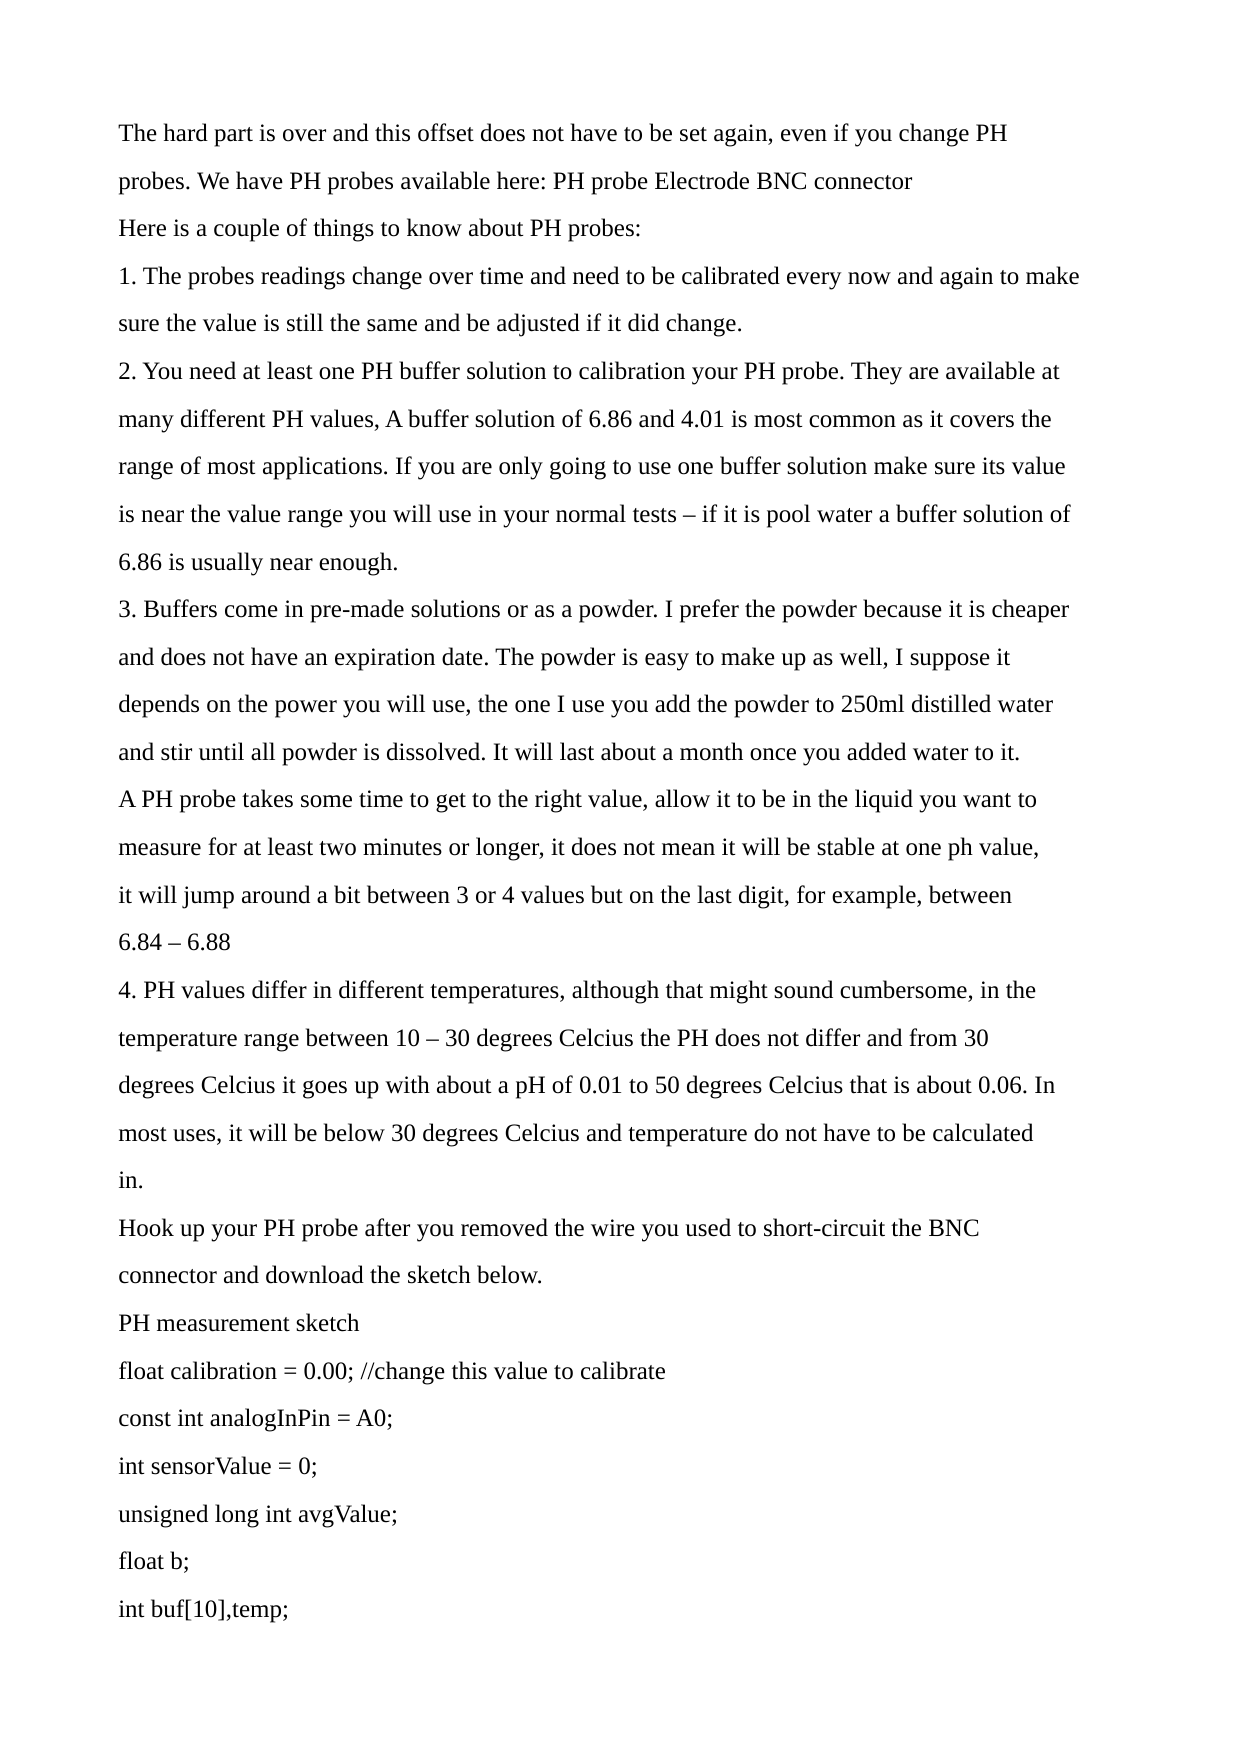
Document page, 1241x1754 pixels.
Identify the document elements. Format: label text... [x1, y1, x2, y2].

text const int analogInPin = A0; [118, 1403, 1122, 1432]
text most uses, it will be below 30 degrees Celcius and temperature do not have to be calculated [118, 1118, 1122, 1147]
text 2. You need at least one PH buffer solution to calibration your PH probe. They are available at [118, 356, 1122, 385]
text 6.86 is usually near enough. [118, 547, 1122, 575]
text 4. PH values differ in different temperatures, although that might sound cumbersome, in the [118, 975, 1122, 1004]
text many different PH values, A buffer solution of 6.86 and 4.01 is most common as it covers the [118, 404, 1122, 432]
text PH measurement sketch [118, 1308, 1122, 1337]
text degrees Celcius it goes up with about a pH of 0.01 to 50 degrees Celcius that is about 0.06. In [118, 1070, 1122, 1099]
text and does not have an expiration date. The powder is easy to make up as well, I suppose it [118, 642, 1122, 671]
text 6.84 – 6.88 [118, 927, 1122, 956]
text probes. We have PH probes available here: PH probe Electrode BNC connector [118, 166, 1122, 194]
text range of most applications. If you are only going to use one buffer solution make sure its value [118, 451, 1122, 480]
text and stir until all powder is dissolved. It will last about a month once you added water to it. [118, 737, 1122, 766]
text int buf[10],temp; [118, 1594, 1122, 1623]
text it will jump around a bit between 3 or 4 values but on the last digit, for example, between [118, 880, 1122, 908]
text connector and download the sketch below. [118, 1261, 1122, 1289]
text float b; [118, 1546, 1122, 1575]
text is near the value range you will use in your normal tests – if it is pool water a buffer solution of [118, 499, 1122, 528]
text sure the value is still the same and be adjusted if it did change. [118, 308, 1122, 337]
text 3. Buffers come in pre-made solutions or as a powder. I prefer the powder because it is cheaper [118, 594, 1122, 623]
text 1. The probes readings change over time and need to be calibrated every now and again to make [118, 261, 1122, 290]
text temperature range between 10 – 30 degrees Celcius the PH does not differ and from 30 [118, 1023, 1122, 1051]
text depends on the power you will use, the one I use you add the powder to 250ml distilled water [118, 689, 1122, 718]
text The hard part is over and this offset does not have to be set again, even if you change PH [118, 118, 1122, 147]
text int sensorValue = 0; [118, 1451, 1122, 1480]
text A PH probe takes some time to get to the right value, allow it to be in the liquid you want to [118, 784, 1122, 813]
text float calibration = 0.00; //change this value to calibrate [118, 1356, 1122, 1384]
text in. [118, 1165, 1122, 1194]
text unsigned long int avgValue; [118, 1499, 1122, 1527]
text Here is a couple of things to know about PH probes: [118, 213, 1122, 242]
text Hook up your PH probe after you removed the wire you used to short-circuit the BNC [118, 1213, 1122, 1242]
text measure for at least two minutes or longer, it does not mean it will be stable at one ph value, [118, 832, 1122, 861]
